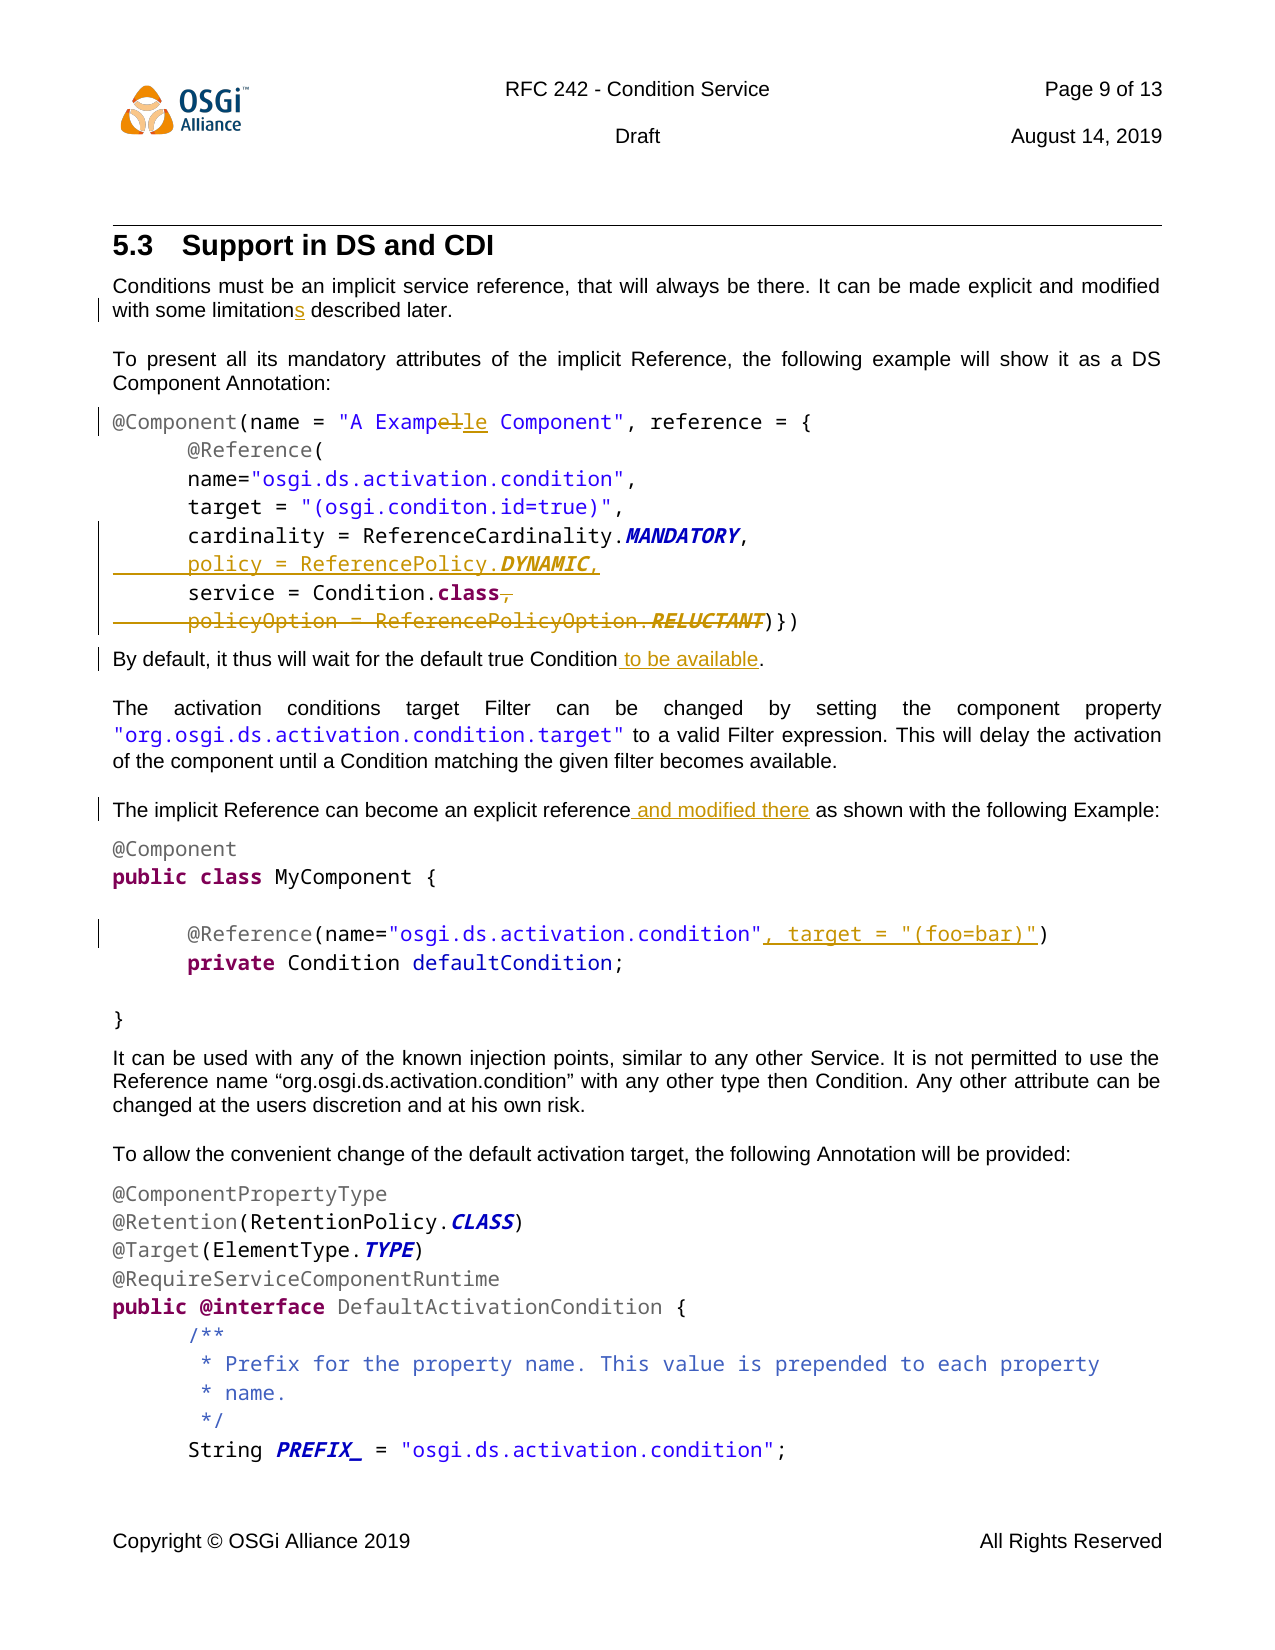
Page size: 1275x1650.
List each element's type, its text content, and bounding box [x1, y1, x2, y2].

text To allow the convenient change of the default activation target, the following Annotation will be provided: [112, 1142, 1162, 1166]
text By default, it thus will wait for the default true Condition to be available. [112, 647, 1162, 671]
text service = Condition.class)}) [112, 578, 1162, 606]
text */ [112, 1406, 1162, 1435]
subtitle Support in DS and CDI [112, 226, 1162, 261]
text The activation conditions target Filter can be changed by setting the component property "org.osgi.ds.activation.condition.target" to a valid Filter expression. This will delay the activation of the component until a Condition matching the given filter becomes available. [112, 696, 1162, 772]
text name="osgi.ds.activation.condition", [112, 464, 1162, 492]
text cardinality = ReferenceCardinality.MANDATORY, [112, 521, 1162, 549]
text String PREFIX_ = "osgi.ds.activation.condition"; [112, 1435, 1162, 1463]
text public class MyComponent { [112, 862, 1162, 891]
text @Retention(RetentionPolicy.CLASS) [112, 1207, 1162, 1236]
text /** [112, 1321, 1162, 1349]
text @ComponentPropertyType [112, 1179, 1162, 1207]
text private Condition defaultCondition; [112, 948, 1162, 976]
text @Reference( [112, 436, 1162, 464]
text It can be used with any of the known injection points, similar to any other Service. It is not permitted to use the Reference name “org.osgi.ds.activation.condition” with any other type then Condition. Any other attribute can be changed at the users discretion and at his own risk. [112, 1045, 1162, 1117]
text * name. [112, 1378, 1162, 1406]
text } [112, 1004, 1162, 1033]
text Conditions must be an implicit service reference, that will always be there. It can be made explicit and modified with some limitations described later. [112, 274, 1162, 322]
text @Component [112, 834, 1162, 862]
text @RequireServiceComponentRuntime [112, 1264, 1162, 1292]
text @Reference(name="osgi.ds.activation.condition", target = "(foo=bar)") [112, 919, 1162, 948]
text * Prefix for the property name. This value is prepended to each property [112, 1349, 1162, 1378]
text @Component(name = "A Example Component", reference = { [112, 407, 1162, 436]
text @Target(ElementType.TYPE) [112, 1236, 1162, 1264]
text policy = ReferencePolicy.DYNAMIC, [112, 549, 1162, 578]
text public @interface DefaultActivationCondition { [112, 1292, 1162, 1321]
text target = "(osgi.conditon.id=true)", [112, 492, 1162, 521]
picture [113, 78, 257, 142]
text To present all its mandatory attributes of the implicit Reference, the following example will show it as a DS Component Annotation: [112, 347, 1162, 394]
text The implicit Reference can become an explicit reference and modified there as shown with the following Example: [112, 797, 1162, 821]
